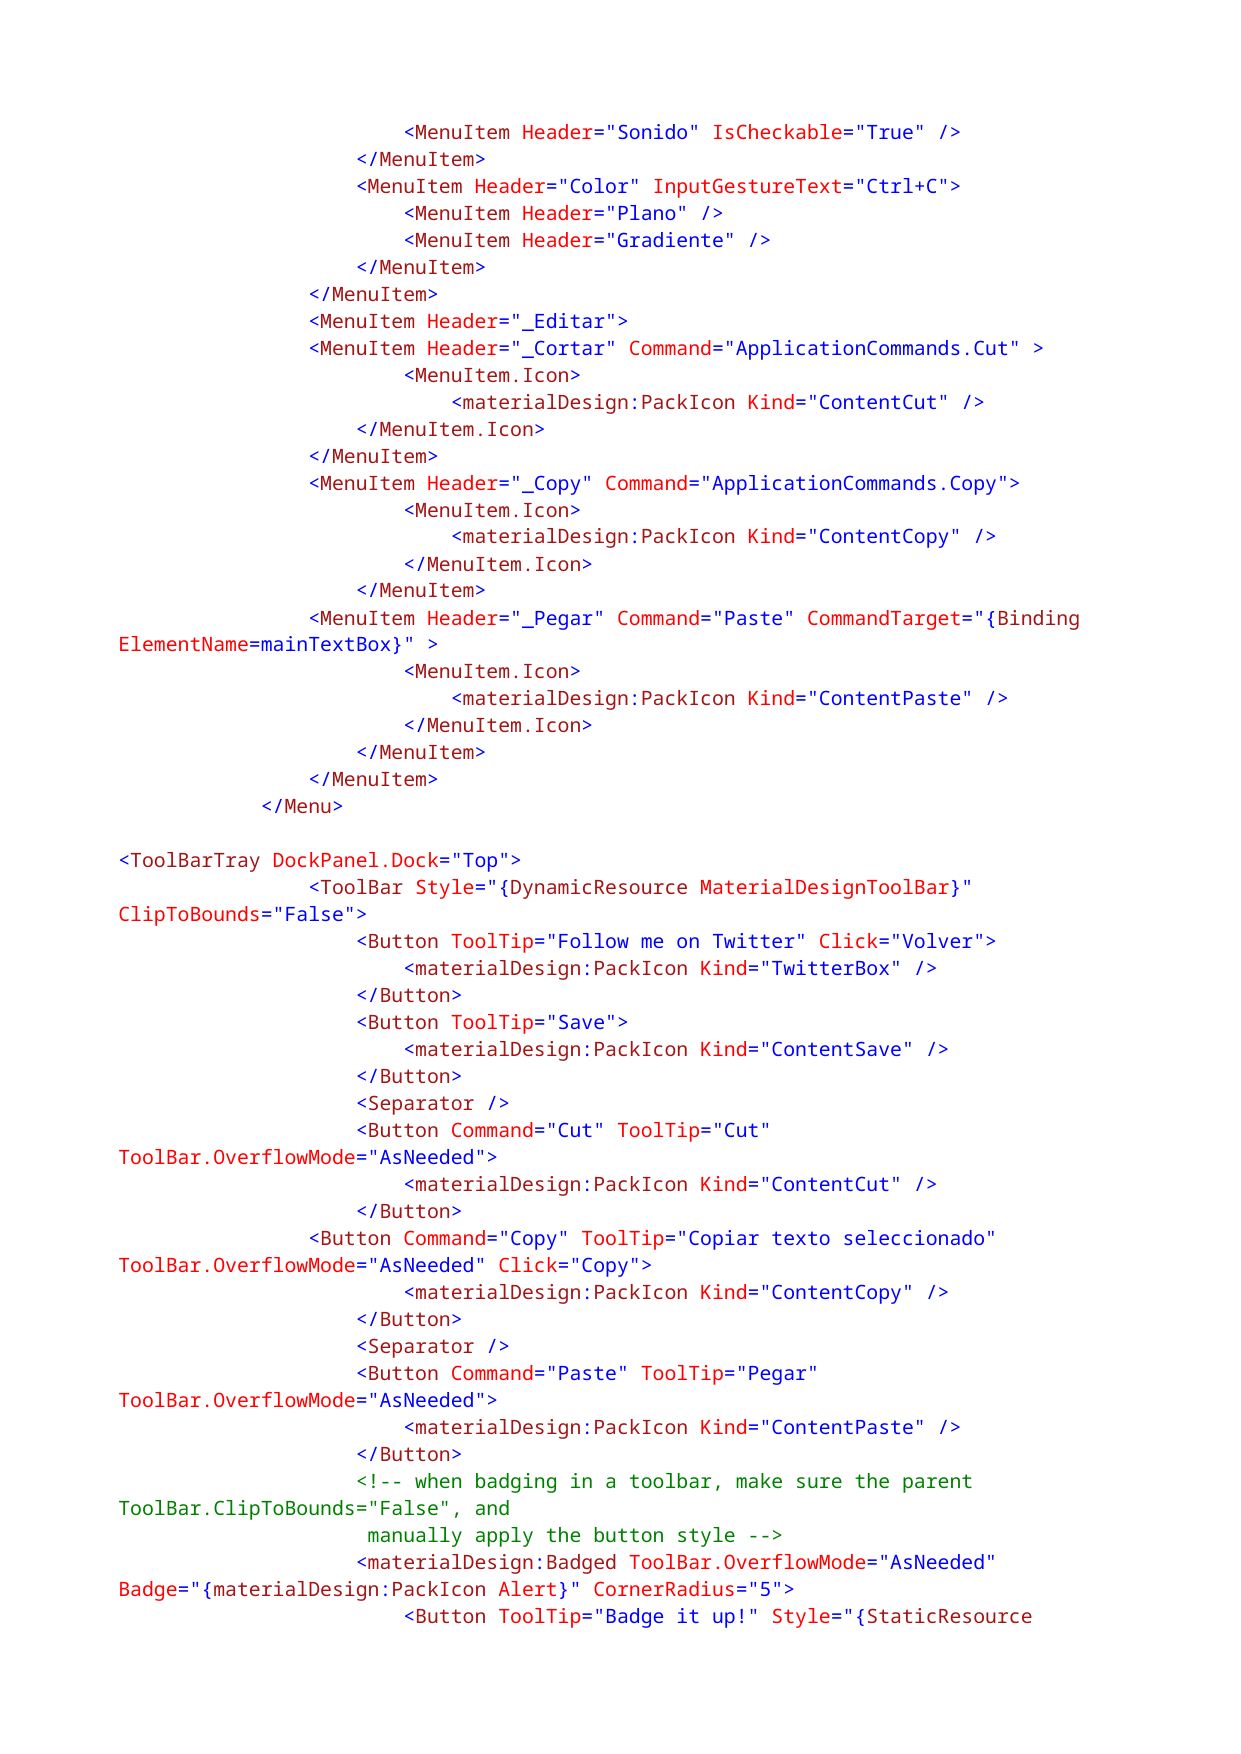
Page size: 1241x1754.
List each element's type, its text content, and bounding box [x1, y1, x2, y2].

text </MenuItem> [118, 739, 1122, 766]
text </Menu> [118, 793, 1122, 819]
text </Button> [118, 1197, 1122, 1224]
text </Button> [118, 981, 1122, 1008]
text <MenuItem Header="Plano" /> [118, 199, 1122, 226]
text </MenuItem.Icon> [118, 550, 1122, 577]
text <MenuItem Header="Sonido" IsCheckable="True" /> [118, 118, 1122, 145]
text <Button Command="Copy" ToolTip="Copiar texto seleccionado" ToolBar.OverflowMode="AsNeeded" Click="Copy"> [118, 1224, 1122, 1278]
text </MenuItem.Icon> [118, 712, 1122, 739]
text </Button> [118, 1062, 1122, 1089]
text <MenuItem.Icon> [118, 658, 1122, 685]
text <Separator /> [118, 1089, 1122, 1116]
text <Button ToolTip="Badge it up!" Style="{StaticResource [118, 1602, 1122, 1629]
text <materialDesign:PackIcon Kind="ContentPaste" /> [118, 1413, 1122, 1440]
text <MenuItem Header="_Copy" Command="ApplicationCommands.Copy"> [118, 469, 1122, 496]
text <MenuItem Header="_Pegar" Command="Paste" CommandTarget="{Binding ElementName=mainTextBox}" > [118, 604, 1122, 658]
text </MenuItem> [118, 442, 1122, 469]
text <MenuItem Header="_Editar"> [118, 307, 1122, 334]
text <materialDesign:PackIcon Kind="ContentCopy" /> [118, 523, 1122, 550]
text <!-- when badging in a toolbar, make sure the parent ToolBar.ClipToBounds="False", and [118, 1467, 1122, 1521]
text <materialDesign:PackIcon Kind="ContentPaste" /> [118, 685, 1122, 712]
text <MenuItem.Icon> [118, 496, 1122, 523]
text <Button Command="Cut" ToolTip="Cut" ToolBar.OverflowMode="AsNeeded"> [118, 1116, 1122, 1170]
text <ToolBarTray DockPanel.Dock="Top"> [118, 847, 1122, 873]
text <materialDesign:PackIcon Kind="TwitterBox" /> [118, 954, 1122, 981]
text <materialDesign:PackIcon Kind="ContentCut" /> [118, 1170, 1122, 1197]
text <MenuItem Header="_Cortar" Command="ApplicationCommands.Cut" > [118, 334, 1122, 361]
text <materialDesign:PackIcon Kind="ContentCopy" /> [118, 1278, 1122, 1305]
text <Button ToolTip="Follow me on Twitter" Click="Volver"> [118, 927, 1122, 954]
text </MenuItem.Icon> [118, 415, 1122, 442]
text </MenuItem> [118, 253, 1122, 280]
text <MenuItem Header="Gradiente" /> [118, 226, 1122, 253]
text <materialDesign:PackIcon Kind="ContentSave" /> [118, 1035, 1122, 1062]
text <materialDesign:PackIcon Kind="ContentCut" /> [118, 388, 1122, 415]
text </MenuItem> [118, 280, 1122, 307]
text </Button> [118, 1305, 1122, 1332]
text manually apply the button style --> [118, 1521, 1122, 1548]
text </Button> [118, 1440, 1122, 1467]
text </MenuItem> [118, 577, 1122, 604]
text </MenuItem> [118, 766, 1122, 793]
text <Separator /> [118, 1332, 1122, 1359]
text <MenuItem.Icon> [118, 361, 1122, 388]
text <Button Command="Paste" ToolTip="Pegar" ToolBar.OverflowMode="AsNeeded"> [118, 1359, 1122, 1413]
text </MenuItem> [118, 145, 1122, 172]
text <Button ToolTip="Save"> [118, 1008, 1122, 1035]
text <MenuItem Header="Color" InputGestureText="Ctrl+C"> [118, 172, 1122, 199]
text <materialDesign:Badged ToolBar.OverflowMode="AsNeeded" Badge="{materialDesign:PackIcon Alert}" CornerRadius="5"> [118, 1548, 1122, 1602]
text <ToolBar Style="{DynamicResource MaterialDesignToolBar}" ClipToBounds="False"> [118, 873, 1122, 927]
